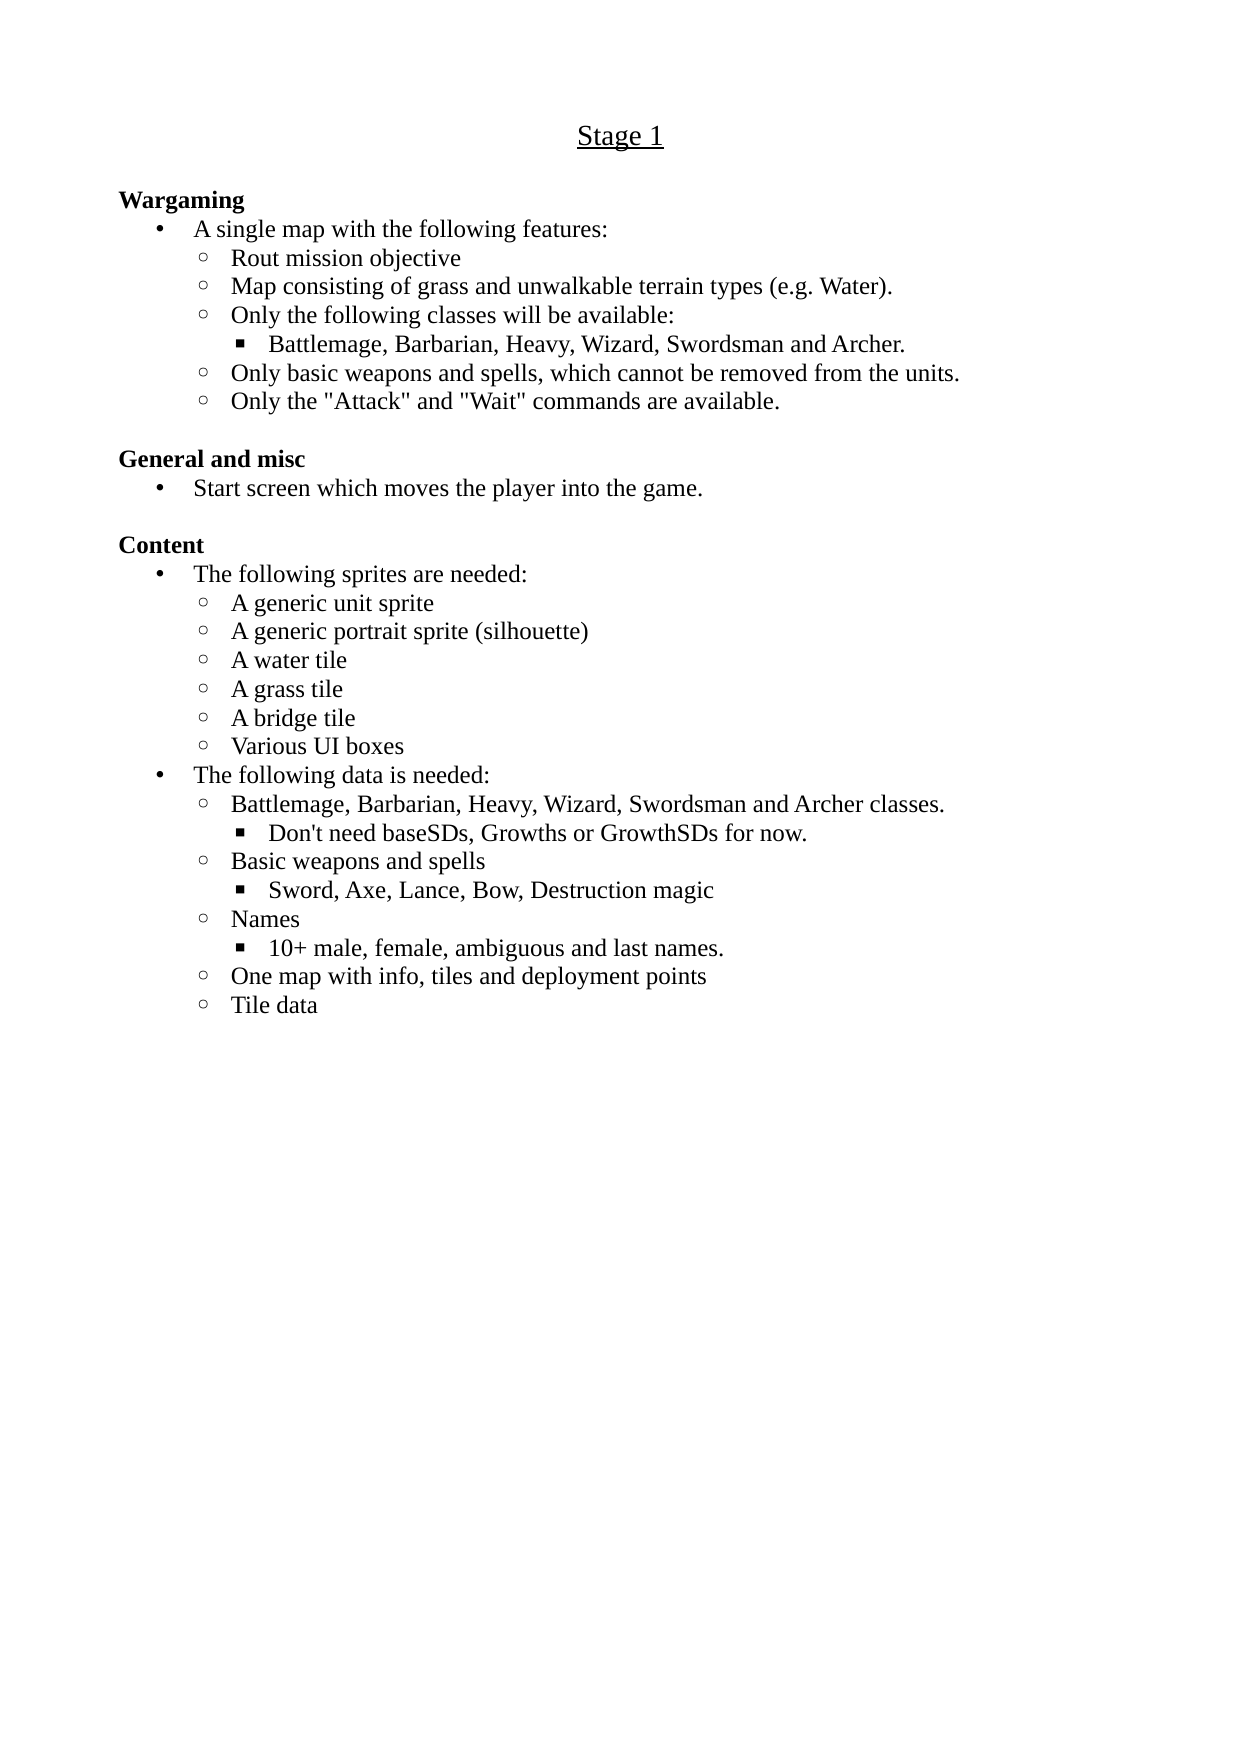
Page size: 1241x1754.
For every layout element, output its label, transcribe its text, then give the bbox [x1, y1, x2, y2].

list Sword, Axe, Lance, Bow, Destruction magic [231, 875, 1122, 904]
list Don't need baseSDs, Growths or GrowthSDs for now. [231, 818, 1122, 846]
list Various UI boxes [193, 731, 1122, 760]
list A generic unit sprite [193, 588, 1122, 616]
list A water tile [193, 645, 1122, 674]
list Battlemage, Barbarian, Heavy, Wizard, Swordsman and Archer. [231, 329, 1122, 358]
text General and misc [118, 444, 1122, 473]
list A bridge tile [193, 703, 1122, 731]
list A generic portrait sprite (silhouette) [193, 616, 1122, 645]
list The following data is needed: [156, 760, 1122, 789]
text Wargaming [118, 185, 1122, 214]
list Only the following classes will be available: [193, 300, 1122, 329]
list Basic weapons and spells [193, 846, 1122, 875]
list Names [193, 904, 1122, 933]
list One map with info, tiles and deployment points [193, 961, 1122, 990]
list The following sprites are needed: [156, 559, 1122, 588]
list A grass tile [193, 674, 1122, 703]
list Map consisting of grass and unwalkable terrain types (e.g. Water). [193, 271, 1122, 300]
list Only basic weapons and spells, which cannot be removed from the units. [193, 358, 1122, 386]
list Only the "Attack" and "Wait" commands are available. [193, 386, 1122, 415]
list Start screen which moves the player into the game. [156, 473, 1122, 501]
text Content [118, 530, 1122, 559]
list Tile data [193, 990, 1122, 1019]
list Rout mission objective [193, 243, 1122, 271]
text Stage 1 [118, 118, 1122, 152]
list Battlemage, Barbarian, Heavy, Wizard, Swordsman and Archer classes. [193, 789, 1122, 818]
list A single map with the following features: [156, 214, 1122, 243]
list 10+ male, female, ambiguous and last names. [231, 933, 1122, 961]
